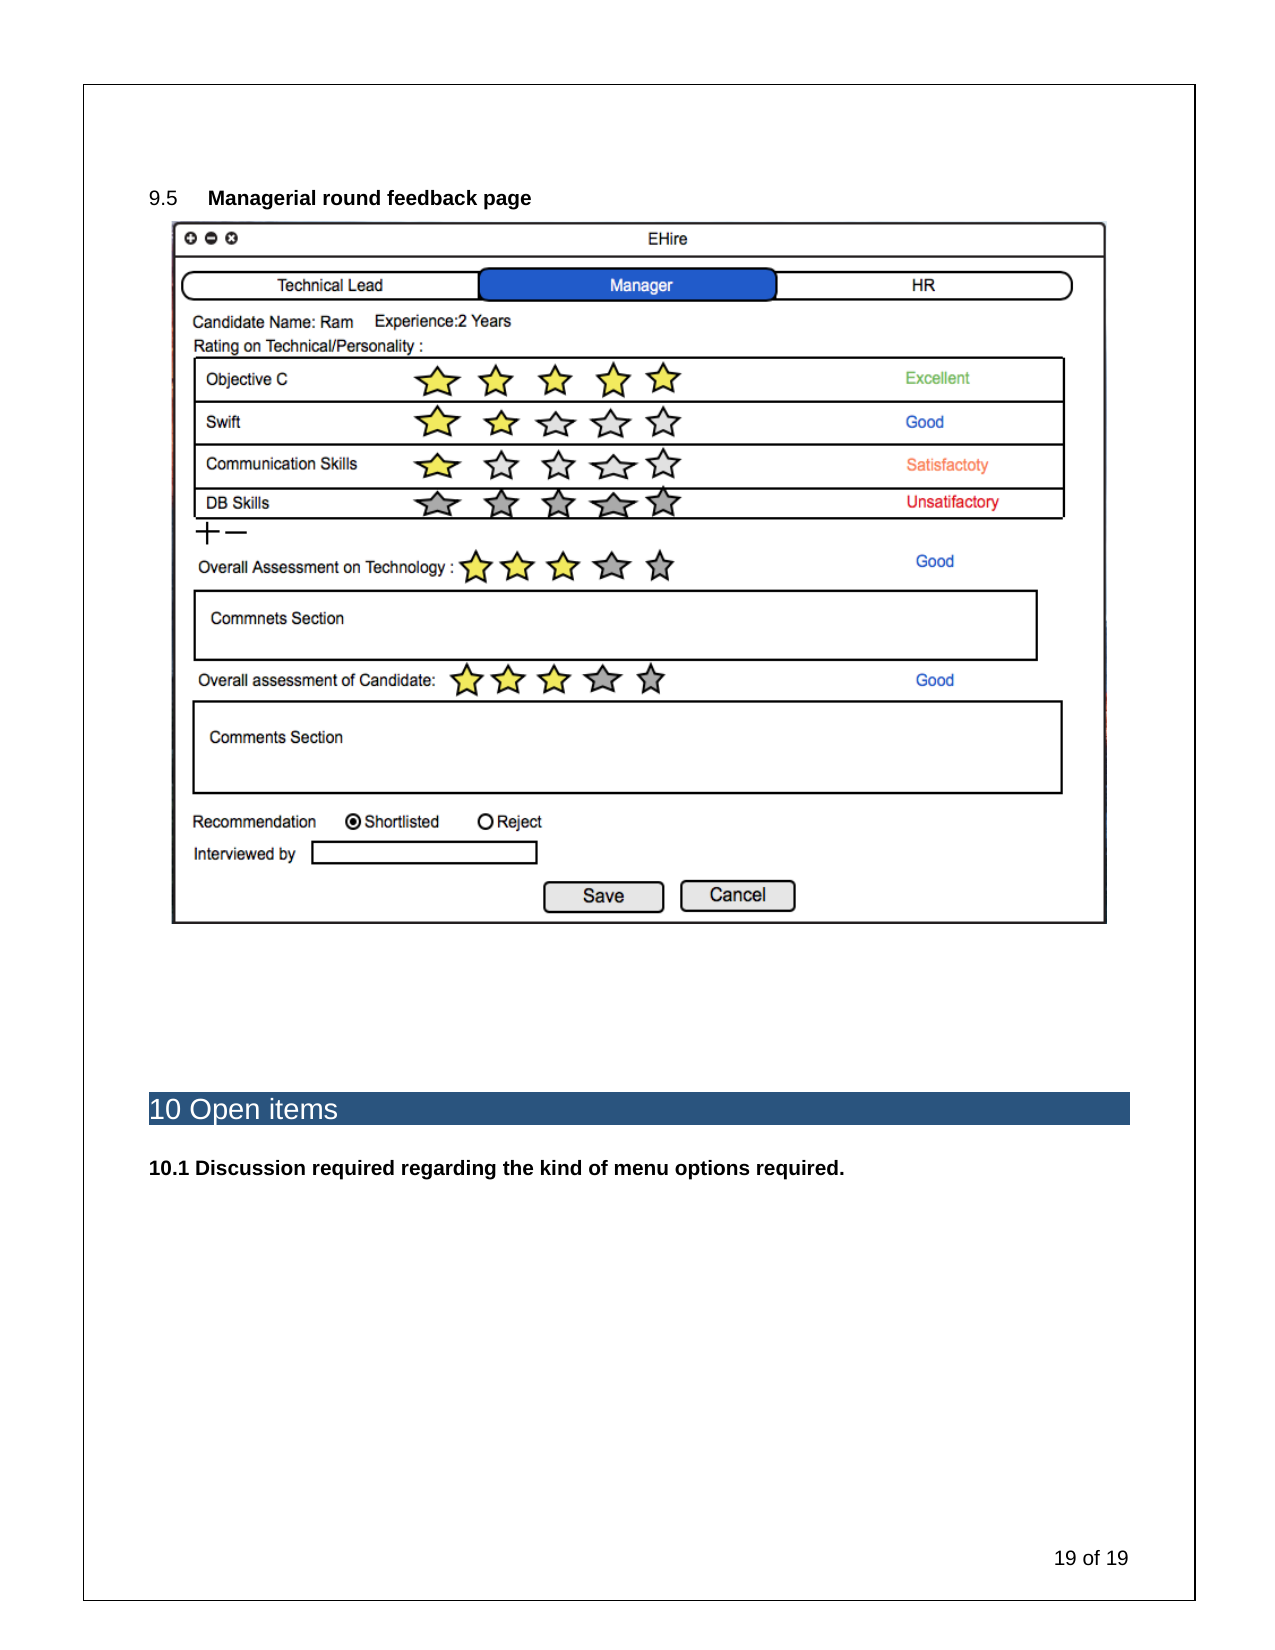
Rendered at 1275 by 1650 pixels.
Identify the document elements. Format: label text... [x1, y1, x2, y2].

subtitle 10 Open items [149, 1092, 1130, 1125]
list Managerial round feedback page [149, 186, 1130, 210]
text 10.1 Discussion required regarding the kind of menu options required. [149, 1156, 1066, 1179]
picture [171, 221, 1107, 924]
